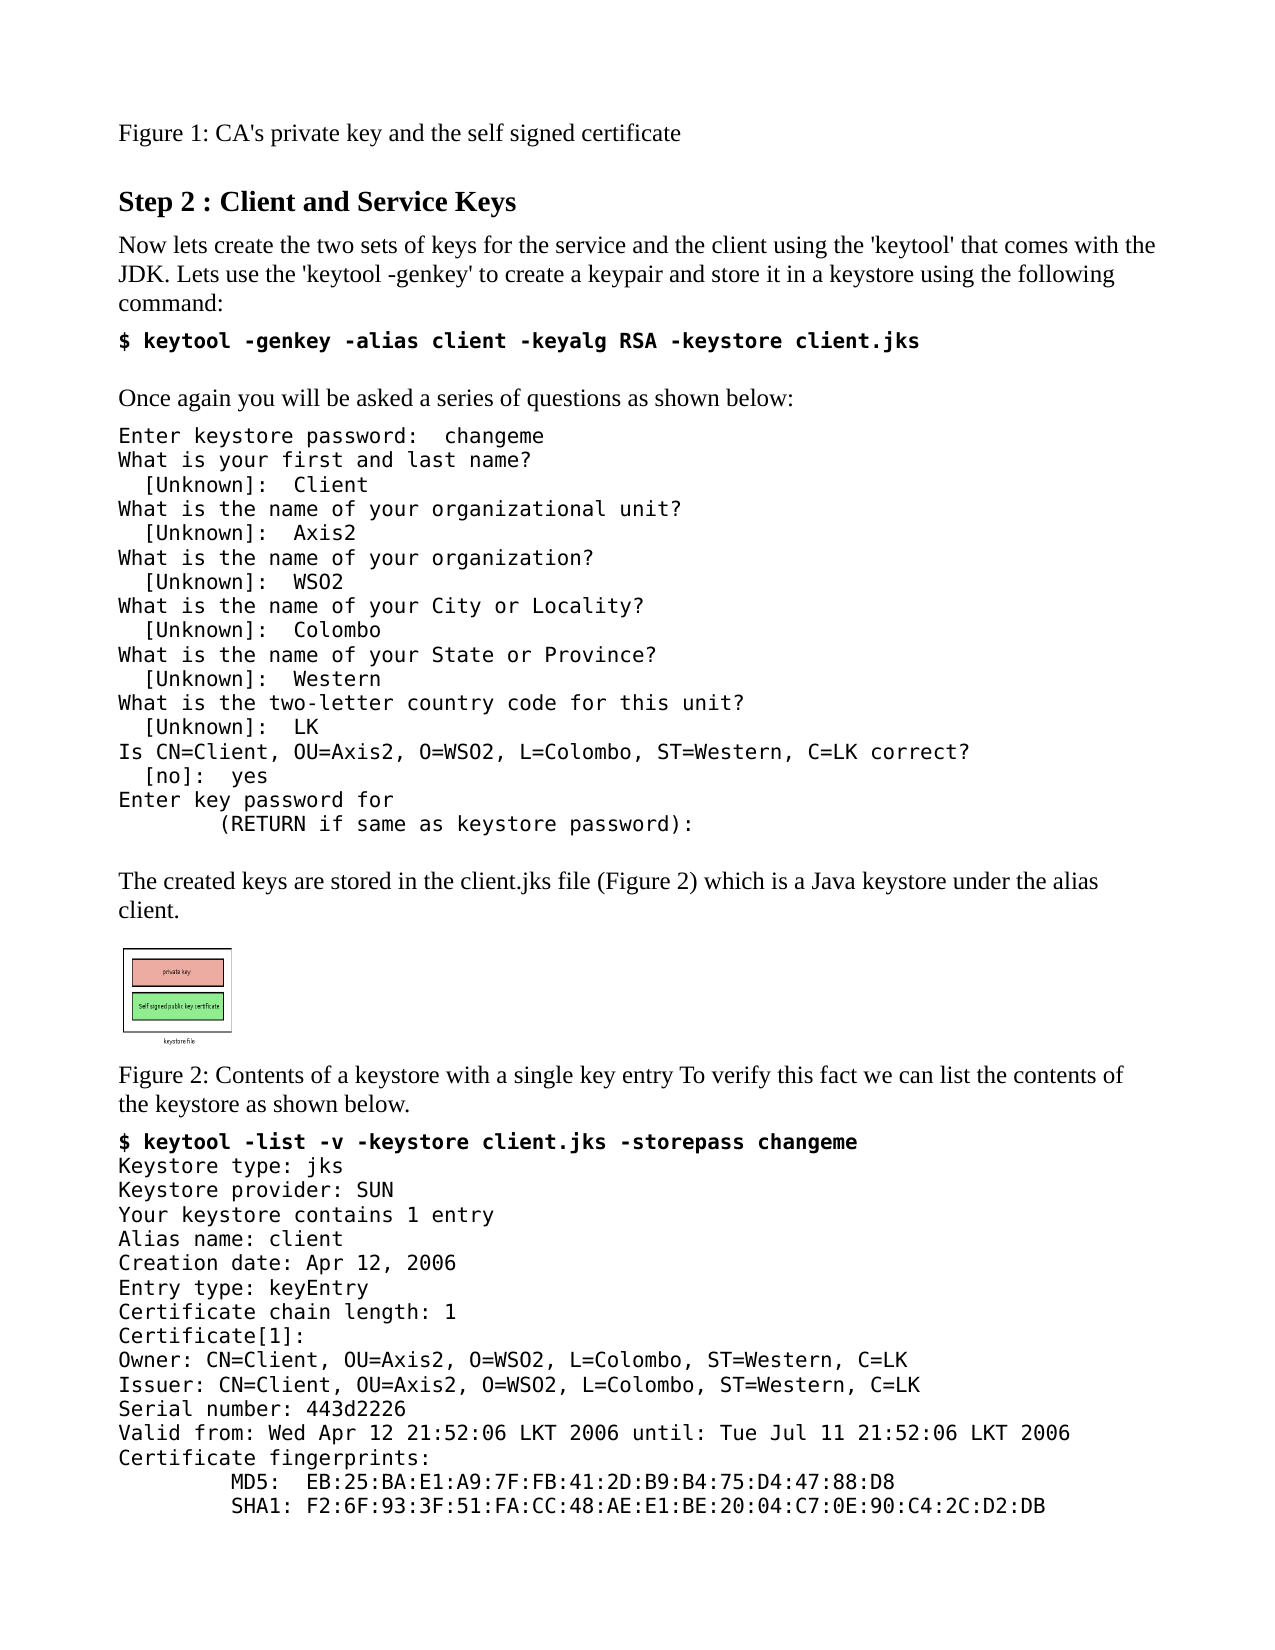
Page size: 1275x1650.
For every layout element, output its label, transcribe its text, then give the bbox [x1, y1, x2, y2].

text [Unknown]: Colombo [118, 618, 1157, 643]
text SHA1: F2:6F:93:3F:51:FA:CC:48:AE:E1:BE:20:04:C7:0E:90:C4:2C:D2:DB [118, 1494, 1157, 1518]
text Creation date: Apr 12, 2006 [118, 1251, 1157, 1276]
text Serial number: 443d2226 [118, 1397, 1157, 1421]
text [Unknown]: WSO2 [118, 570, 1157, 594]
text Alias name: client [118, 1227, 1157, 1251]
text Once again you will be asked a series of questions as shown below: [118, 383, 1157, 412]
text Issuer: CN=Client, OU=Axis2, O=WSO2, L=Colombo, ST=Western, C=LK [118, 1373, 1157, 1397]
picture [123, 948, 232, 1048]
text Is CN=Client, OU=Axis2, O=WSO2, L=Colombo, ST=Western, C=LK correct? [118, 740, 1157, 764]
text Figure 1: CA's private key and the self signed certificate [118, 118, 1157, 147]
text Now lets create the two sets of keys for the service and the client using the 'keytool' that comes with the JDK. Lets use the 'keytool -genkey' to create a keypair and store it in a keystore using the following command: [118, 230, 1157, 317]
text Entry type: keyEntry [118, 1276, 1157, 1300]
text What is the name of your organization? [118, 546, 1157, 570]
text What is your first and last name? [118, 448, 1157, 473]
text $ keytool -genkey -alias client -keyalg RSA -keystore client.jks [118, 329, 1157, 353]
text Figure 2: Contents of a keystore with a single key entry To verify this fact we can list the contents of the keystore as shown below. [118, 1060, 1157, 1117]
text Owner: CN=Client, OU=Axis2, O=WSO2, L=Colombo, ST=Western, C=LK [118, 1348, 1157, 1373]
subtitle Step 2 : Client and Service Keys [118, 184, 1157, 218]
text [Unknown]: LK [118, 715, 1157, 740]
text [Unknown]: Client [118, 473, 1157, 497]
text Keystore type: jks [118, 1154, 1157, 1178]
text What is the name of your State or Province? [118, 643, 1157, 667]
text Valid from: Wed Apr 12 21:52:06 LKT 2006 until: Tue Jul 11 21:52:06 LKT 2006 [118, 1421, 1157, 1446]
text What is the name of your City or Locality? [118, 594, 1157, 618]
text [Unknown]: Western [118, 667, 1157, 691]
text Certificate[1]: [118, 1324, 1157, 1348]
text Certificate fingerprints: [118, 1446, 1157, 1470]
text (RETURN if same as keystore password): [118, 812, 1157, 837]
text MD5: EB:25:BA:E1:A9:7F:FB:41:2D:B9:B4:75:D4:47:88:D8 [118, 1470, 1157, 1494]
text What is the name of your organizational unit? [118, 497, 1157, 521]
text $ keytool -list -v -keystore client.jks -storepass changeme [118, 1130, 1157, 1154]
text Enter key password for [118, 788, 1157, 812]
text [no]: yes [118, 764, 1157, 788]
text Keystore provider: SUN [118, 1178, 1157, 1203]
text [Unknown]: Axis2 [118, 521, 1157, 546]
text Your keystore contains 1 entry [118, 1203, 1157, 1227]
text What is the two-letter country code for this unit? [118, 691, 1157, 715]
text Certificate chain length: 1 [118, 1300, 1157, 1324]
text The created keys are stored in the client.jks file (Figure 2) which is a Java keystore under the alias client. [118, 866, 1157, 924]
text Enter keystore password: changeme [118, 424, 1157, 448]
